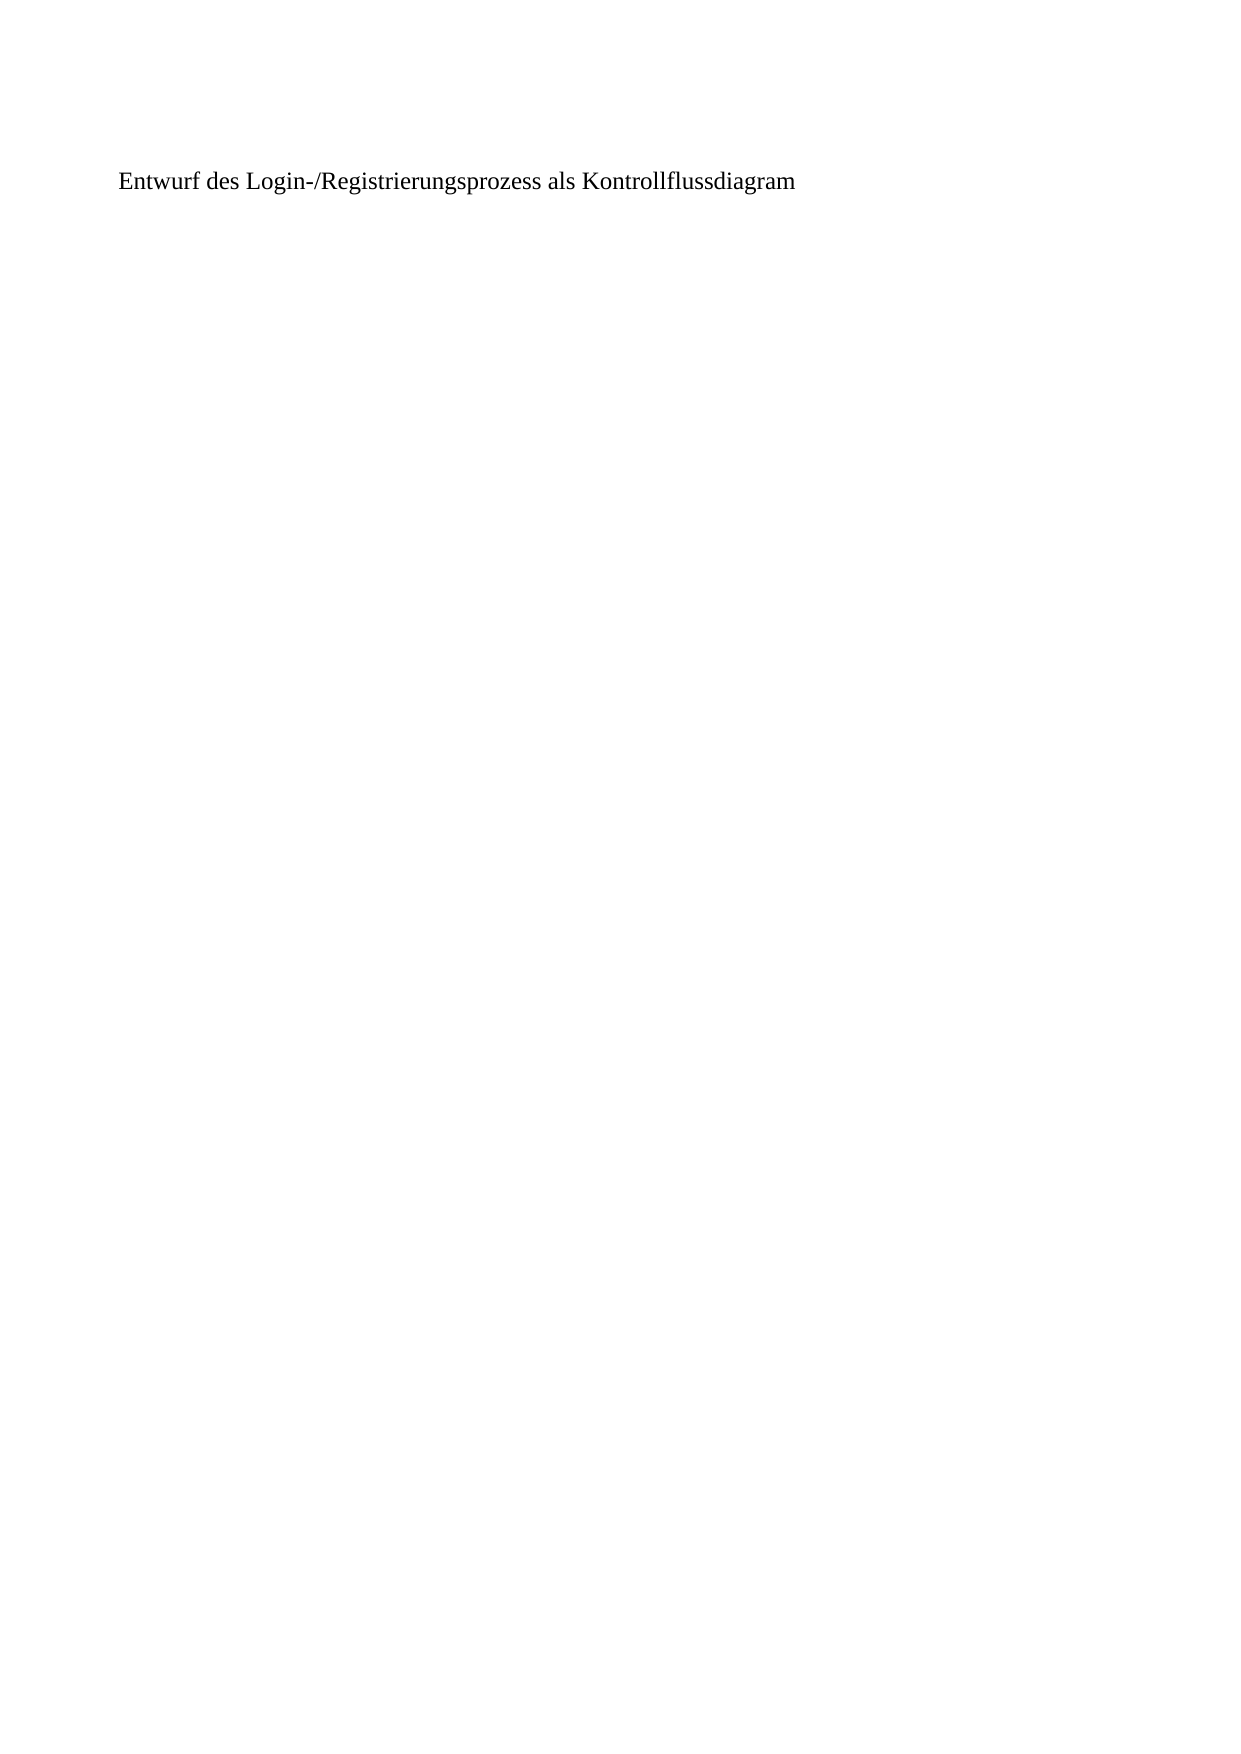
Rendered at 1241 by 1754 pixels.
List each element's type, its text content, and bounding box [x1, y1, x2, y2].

text Entwurf des Login-/Registrierungsprozess als Kontrollflussdiagram [118, 166, 1122, 194]
